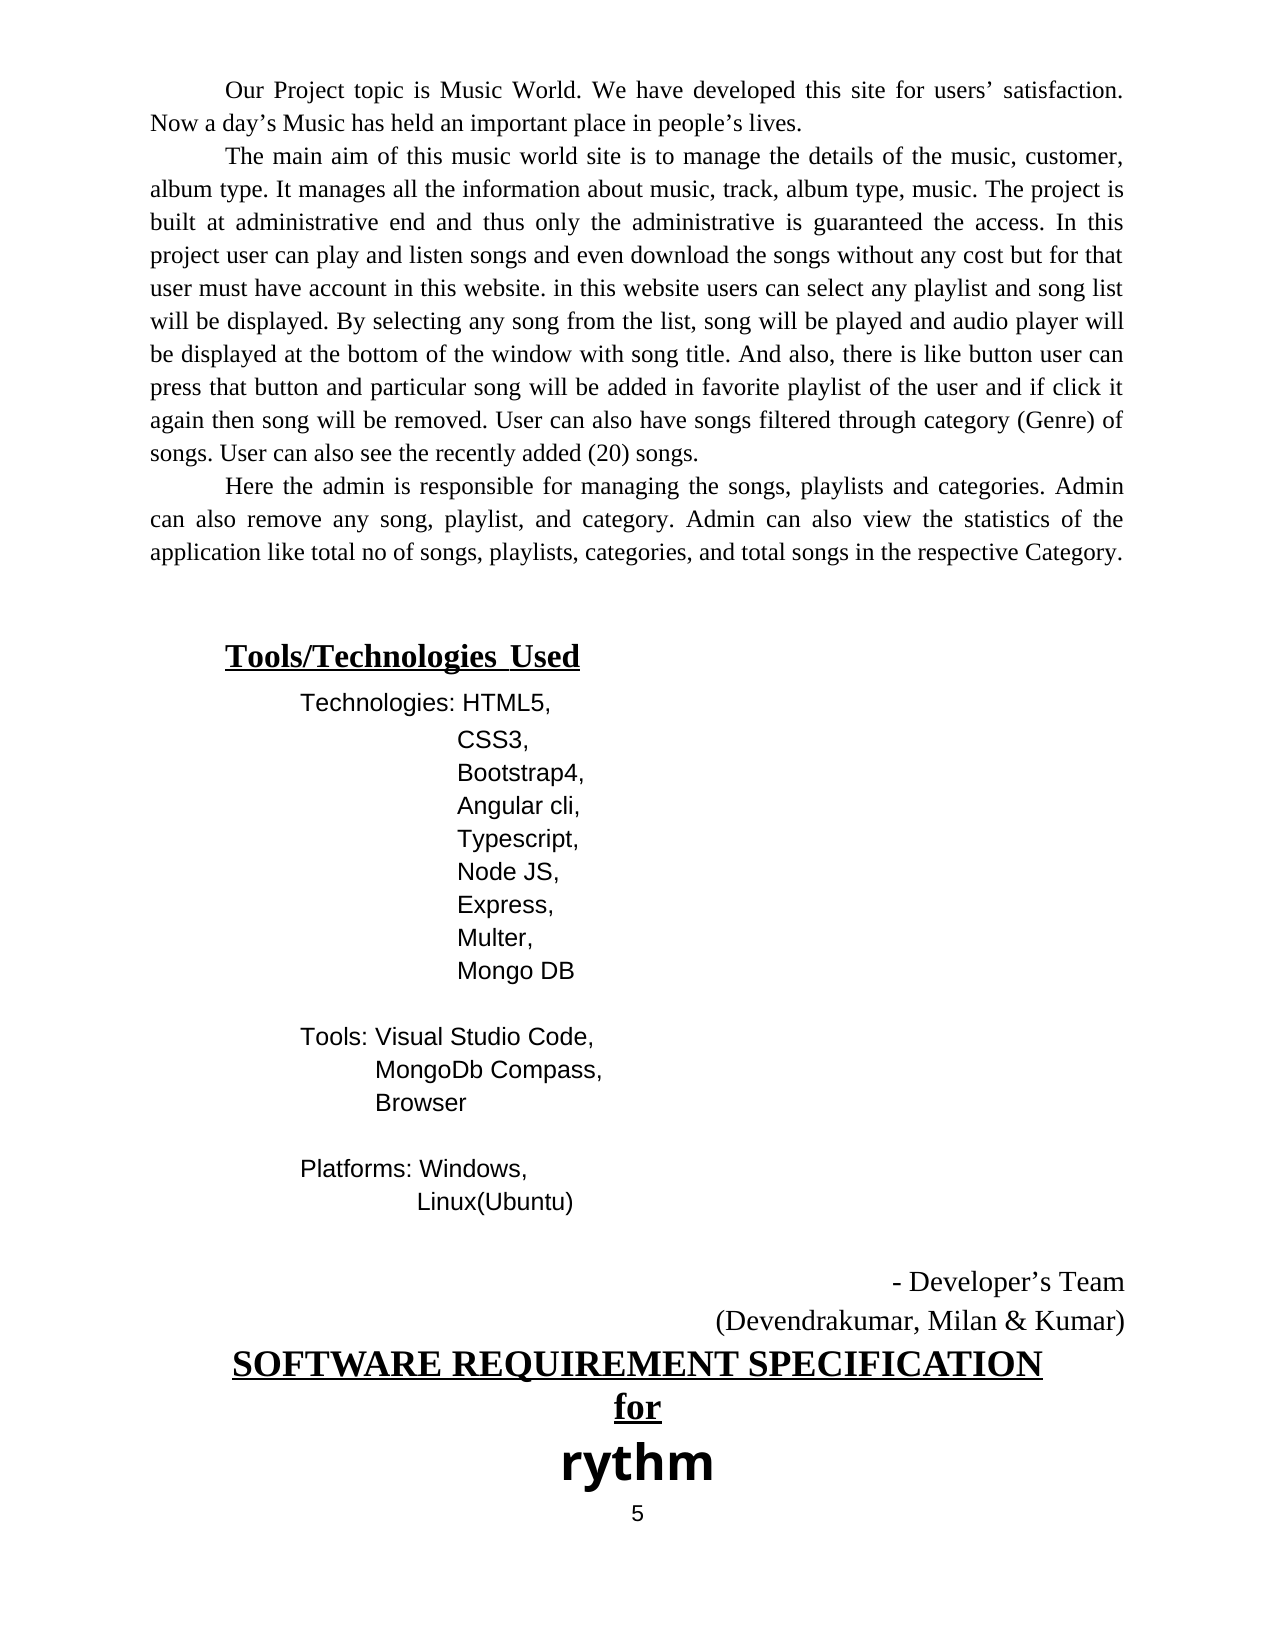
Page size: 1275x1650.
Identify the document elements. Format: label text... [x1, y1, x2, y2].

text Our Project topic is Music World. We have developed this site for users’ satisfaction. Now a day’s Music has held an important place in people’s lives. [150, 75, 1125, 137]
text rythm [150, 1427, 1125, 1496]
text Tools: Visual Studio Code, [150, 1022, 1125, 1051]
text for [150, 1384, 1125, 1427]
text (Devendrakumar, Milan & Kumar) [150, 1303, 1125, 1336]
text Bootstrap4, [375, 758, 1125, 786]
text Technologies: HTML5, [150, 680, 1125, 719]
text Browser [150, 1088, 1125, 1117]
text CSS3, [375, 724, 1125, 753]
text Mongo DB [375, 956, 1125, 984]
text Here the admin is responsible for managing the songs, playlists and categories. Admin can also remove any song, playlist, and category. Admin can also view the statistics of the application like total no of songs, playlists, categories, and total songs in the respective Category. [150, 471, 1125, 566]
text SOFTWARE REQUIREMENT SPECIFICATION [150, 1341, 1125, 1384]
text Angular cli, [375, 791, 1125, 819]
text Linux(Ubuntu) [150, 1187, 1125, 1216]
text Node JS, [375, 857, 1125, 885]
text Platforms: Windows, [150, 1154, 1125, 1183]
text Tools/Technologies Used [150, 636, 1125, 675]
text Multer, [450, 923, 1125, 951]
text Typescript, [375, 824, 1125, 852]
text MongoDb Compass, [150, 1055, 1125, 1083]
text The main aim of this music world site is to manage the details of the music, customer, album type. It manages all the information about music, track, album type, music. The project is built at administrative end and thus only the administrative is guaranteed the access. In this project user can play and listen songs and even download the songs without any cost but for that user must have account in this website. in this website users can select any playlist and song list will be displayed. By selecting any song from the list, song will be played and audio player will be displayed at the bottom of the window with song title. And also, there is like button user can press that button and particular song will be added in favorite playlist of the user and if click it again then song will be removed. User can also have songs filtered through category (Genre) of songs. User can also see the recently added (20) songs. [150, 141, 1125, 467]
text Express, [375, 890, 1125, 918]
text - Developer’s Team [150, 1264, 1125, 1298]
